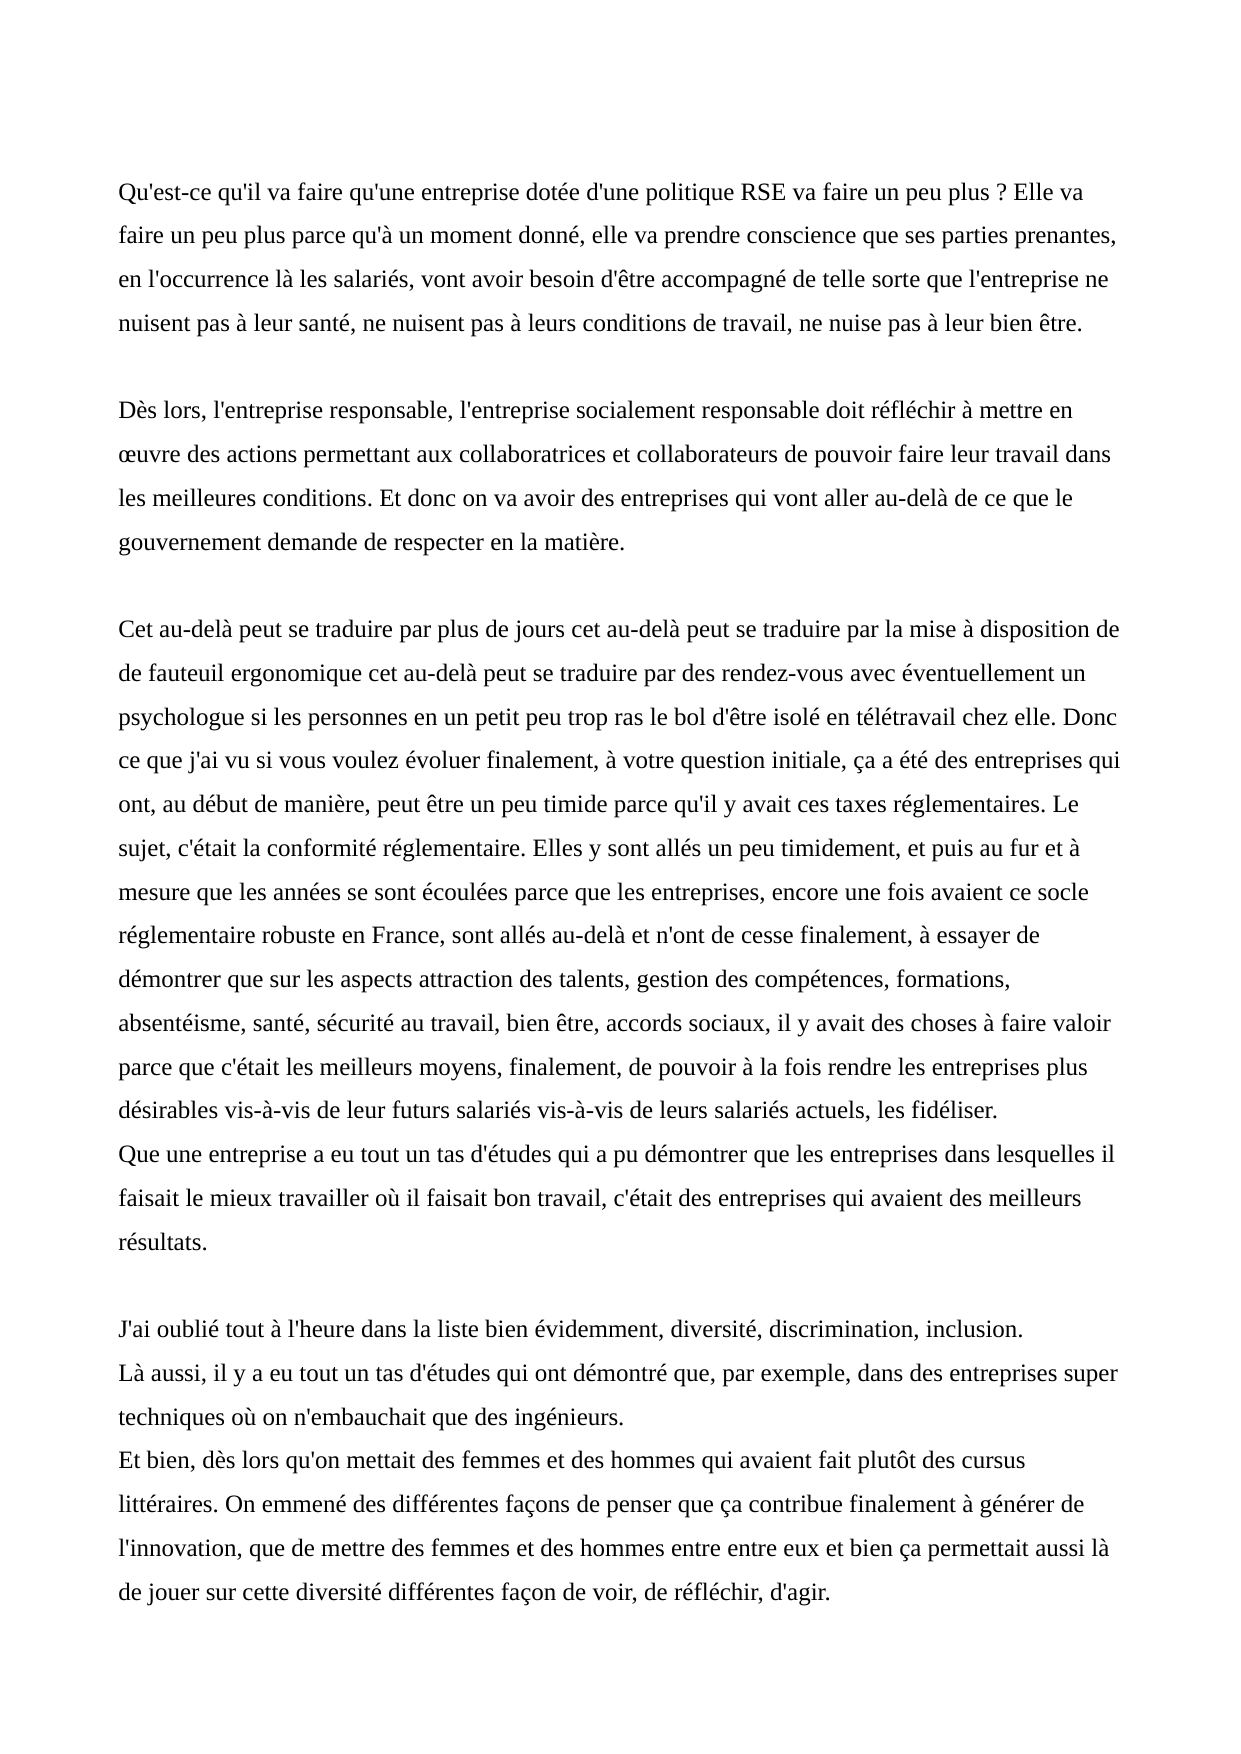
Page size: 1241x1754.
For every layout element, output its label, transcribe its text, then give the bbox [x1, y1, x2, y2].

text Qu'est-ce qu'il va faire qu'une entreprise dotée d'une politique RSE va faire un peu plus ? Elle va faire un peu plus parce qu'à un moment donné, elle va prendre conscience que ses parties prenantes, en l'occurrence là les salariés, vont avoir besoin d'être accompagné de telle sorte que l'entreprise ne nuisent pas à leur santé, ne nuisent pas à leurs conditions de travail, ne nuise pas à leur bien être. Dès lors, l'entreprise responsable, l'entreprise socialement responsable doit réfléchir à mettre en œuvre des actions permettant aux collaboratrices et collaborateurs de pouvoir faire leur travail dans les meilleures conditions. Et donc on va avoir des entreprises qui vont aller au-delà de ce que le gouvernement demande de respecter en la matière. Cet au-delà peut se traduire par plus de jours cet au-delà peut se traduire par la mise à disposition de de fauteuil ergonomique cet au-delà peut se traduire par des rendez-vous avec éventuellement un psychologue si les personnes en un petit peu trop ras le bol d'être isolé en télétravail chez elle. Donc ce que j'ai vu si vous voulez évoluer finalement, à votre question initiale, ça a été des entreprises qui ont, au début de manière, peut être un peu timide parce qu'il y avait ces taxes réglementaires. Le sujet, c'était la conformité réglementaire. Elles y sont allés un peu timidement, et puis au fur et à mesure que les années se sont écoulées parce que les entreprises, encore une fois avaient ce socle réglementaire robuste en France, sont allés au-delà et n'ont de cesse finalement, à essayer de démontrer que sur les aspects attraction des talents, gestion des compétences, formations, absentéisme, santé, sécurité au travail, bien être, accords sociaux, il y avait des choses à faire valoir parce que c'était les meilleurs moyens, finalement, de pouvoir à la fois rendre les entreprises plus désirables vis-à-vis de leur futurs salariés vis-à-vis de leurs salariés actuels, les fidéliser. Que une entreprise a eu tout un tas d'études qui a pu démontrer que les entreprises dans lesquelles il faisait le mieux travailler où il faisait bon travail, c'était des entreprises qui avaient des meilleurs résultats. J'ai oublié tout à l'heure dans la liste bien évidemment, diversité, discrimination, inclusion. Là aussi, il y a eu tout un tas d'études qui ont démontré que, par exemple, dans des entreprises super techniques où on n'embauchait que des ingénieurs. Et bien, dès lors qu'on mettait des femmes et des hommes qui avaient fait plutôt des cursus littéraires. On emmené des différentes façons de penser que ça contribue finalement à générer de l'innovation, que de mettre des femmes et des hommes entre entre eux et bien ça permettait aussi là de jouer sur cette diversité différentes façon de voir, de réfléchir, d'agir. [118, 118, 1122, 1606]
